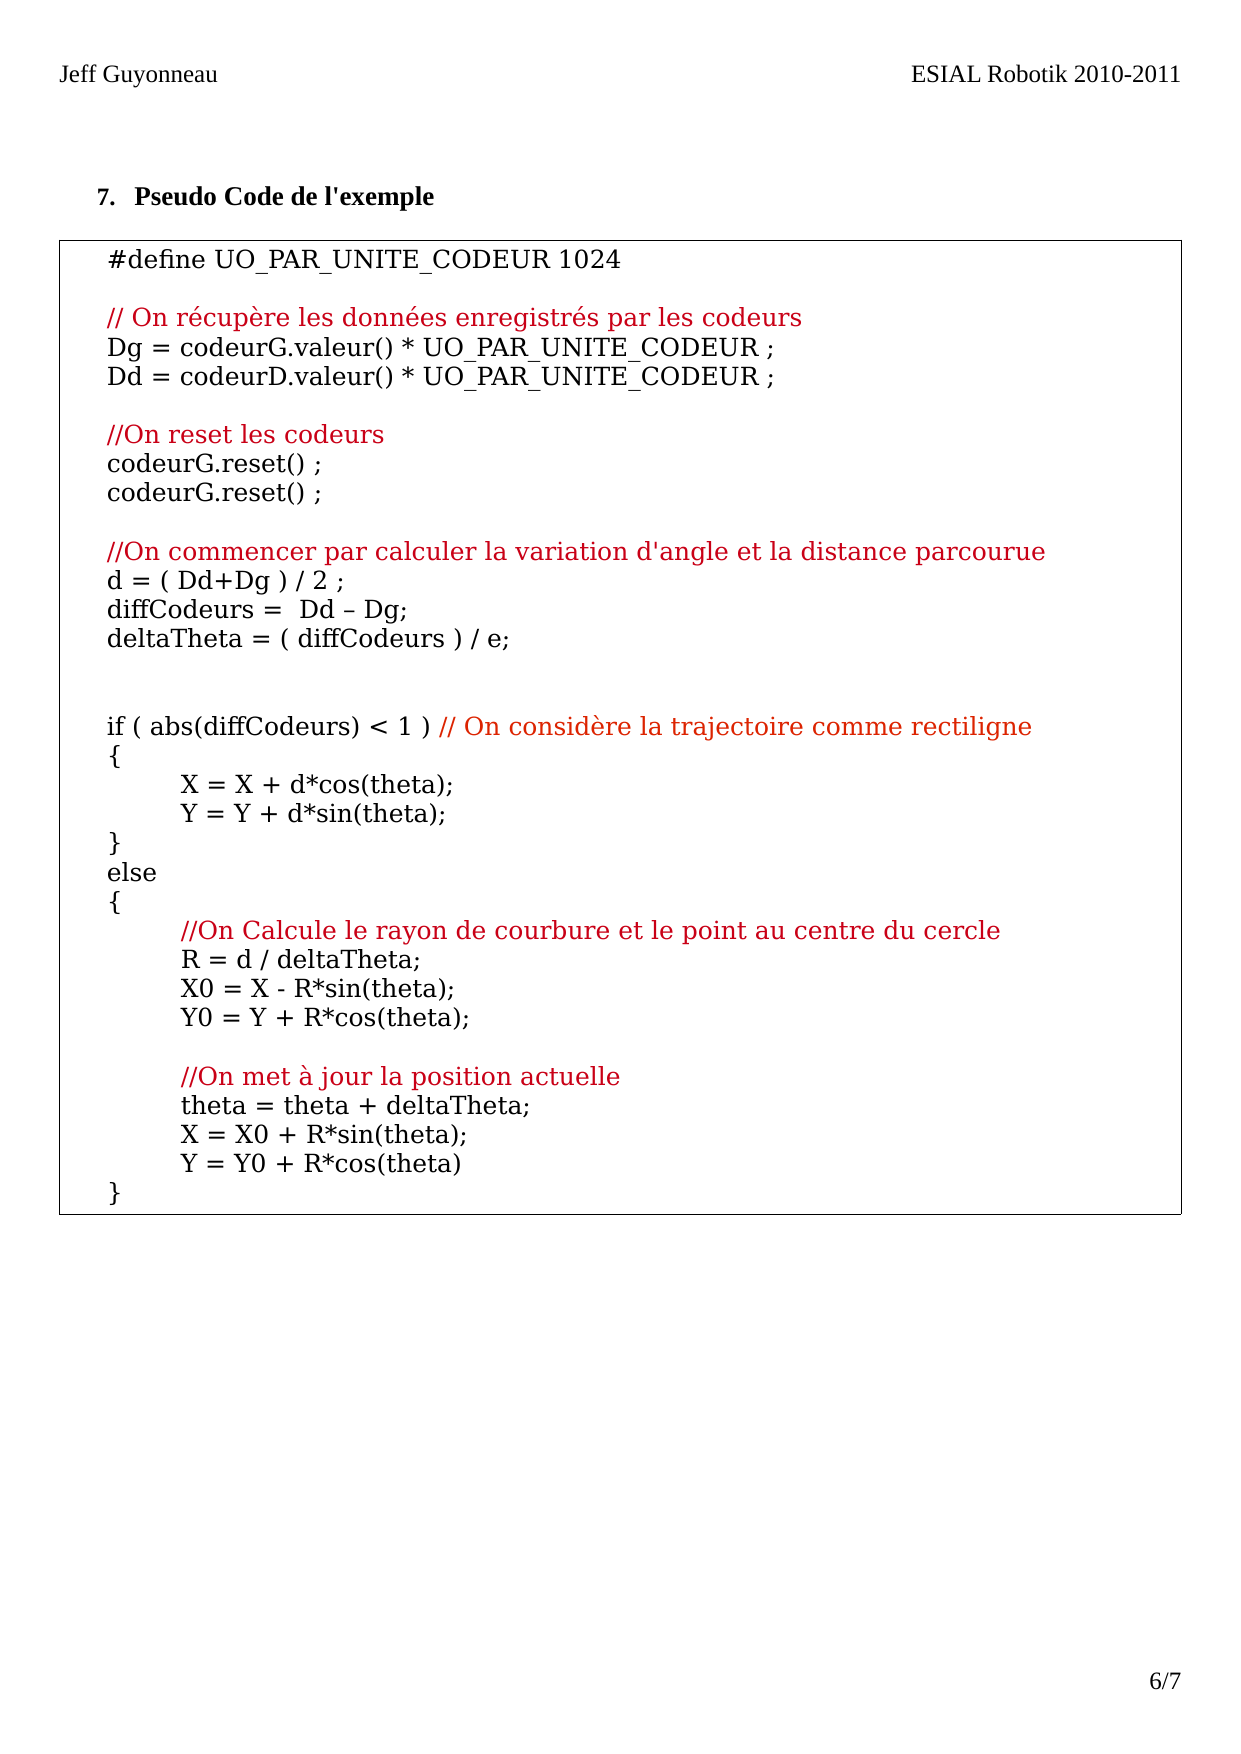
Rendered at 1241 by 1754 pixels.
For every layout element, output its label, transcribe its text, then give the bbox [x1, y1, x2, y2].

table_header #define UO_PAR_UNITE_CODEUR 1024 // On récupère les données enregistrés par les codeurs Dg = codeurG.valeur() * UO_PAR_UNITE_CODEUR ; Dd = codeurD.valeur() * UO_PAR_UNITE_CODEUR ; //On reset les codeurs codeurG.reset() ; codeurG.reset() ; //On commencer par calculer la variation d'angle et la distance parcourue d = ( Dd+Dg ) / 2 ; diffCodeurs = Dd – Dg; deltaTheta = ( diffCodeurs ) / e; if ( abs(diffCodeurs) < 1 ) // On considère la trajectoire comme rectiligne { X = X + d*cos(theta); Y = Y + d*sin(theta); } else { //On Calcule le rayon de courbure et le point au centre du cercle R = d / deltaTheta; X0 = X - R*sin(theta); Y0 = Y + R*cos(theta); //On met à jour la position actuelle theta = theta + deltaTheta; X = X0 + R*sin(theta); Y = Y0 + R*cos(theta) } [60, 241, 1181, 1213]
list Pseudo Code de l'exemple [97, 179, 1181, 239]
